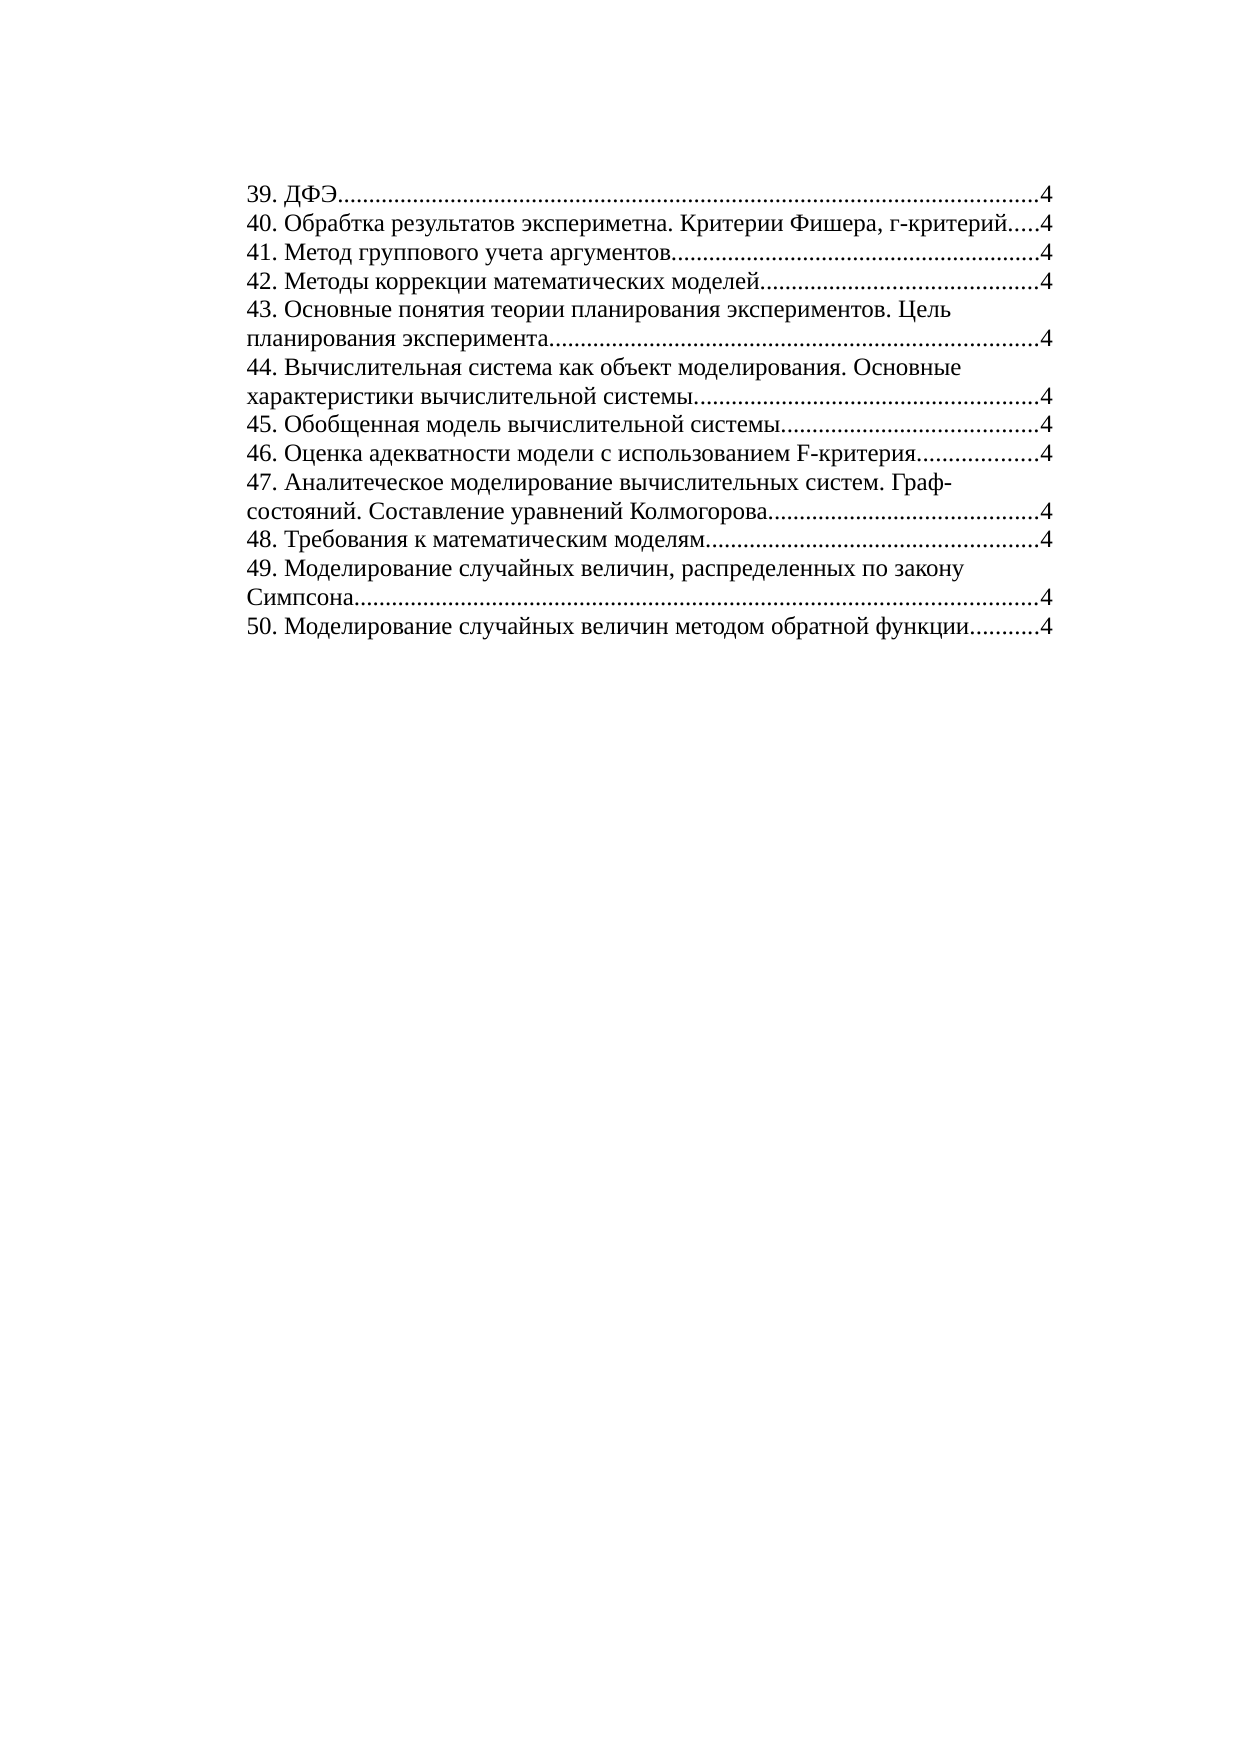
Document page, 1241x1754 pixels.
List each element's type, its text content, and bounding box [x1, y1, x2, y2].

text 44. Вычислительная система как объект моделирования. Основные характеристики вычислительной системы. 4 [246, 352, 1053, 409]
text 50. Моделирование случайных величин методом обратной функции. 4 [246, 611, 1053, 639]
text 39. ДФЭ. 4 [246, 179, 1053, 208]
text 43. Основные понятия теории планирования экспериментов. Цель планирования эксперимента. 4 [246, 294, 1053, 352]
text 48. Требования к математическим моделям. 4 [246, 524, 1053, 553]
text 41. Метод группового учета аргументов. 4 [246, 237, 1053, 266]
text 47. Аналитеческое моделирование вычислительных систем. Граф-состояний. Составление уравнений Колмогорова. 4 [246, 467, 1053, 524]
text 45. Обобщенная модель вычислительной системы. 4 [246, 409, 1053, 438]
text 49. Моделирование случайных величин, распределенных по закону Симпсона. 4 [246, 553, 1053, 611]
text 42. Методы коррекции математических моделей. 4 [246, 266, 1053, 294]
text 40. Обрабтка результатов экспериметна. Критерии Фишера, г-критерий. 4 [246, 208, 1053, 237]
text 46. Оценка адекватности модели с использованием F-критерия. 4 [246, 438, 1053, 467]
